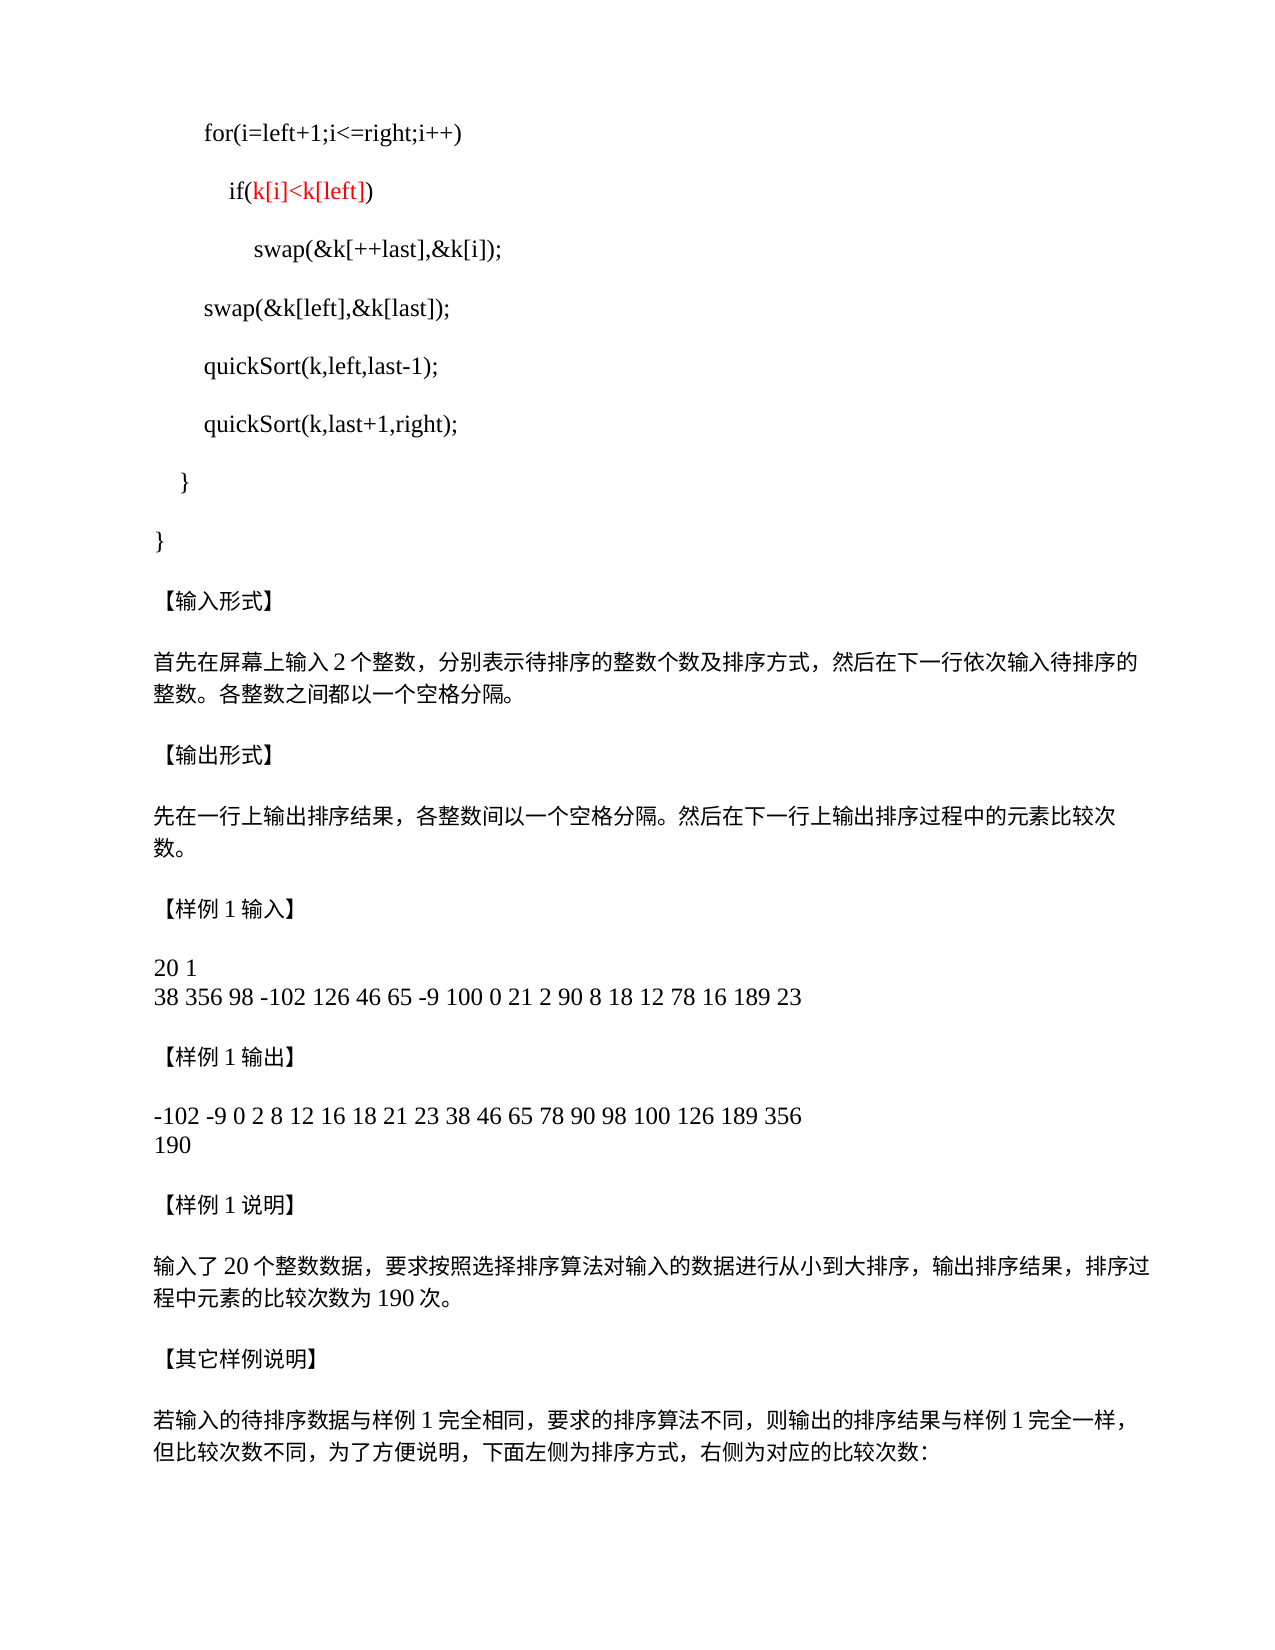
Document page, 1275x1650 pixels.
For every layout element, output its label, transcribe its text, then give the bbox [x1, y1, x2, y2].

table_header [120, 118, 154, 1496]
table_header for(i=left+1;i<=right;i++) if(k[i]<k[left]) swap(&k[++last],&k[i]); swap(&k[left],&k[last]); quickSort(k,left,last-1); quickSort(k,last+1,right); } } 【输入形式】 首先在屏幕上输入2个整数，分别表示待排序的整数个数及排序方式，然后在下一行依次输入待排序的整数。各整数之间都以一个空格分隔。 【输出形式】 先在一行上输出排序结果，各整数间以一个空格分隔。然后在下一行上输出排序过程中的元素比较次数。 【样例1输入】 20 1 38 356 98 -102 126 46 65 -9 100 0 21 2 90 8 18 12 78 16 189 23 【样例1输出】 -102 -9 0 2 8 12 16 18 21 23 38 46 65 78 90 98 100 126 189 356 190 【样例1说明】 输入了20个整数数据，要求按照选择排序算法对输入的数据进行从小到大排序，输出排序结果，排序过程中元素的比较次数为190次。 【其它样例说明】 若输入的待排序数据与样例1完全相同，要求的排序算法不同，则输出的排序结果与样例1完全一样，但比较次数不同，为了方便说明，下面左侧为排序方式，右侧为对应的比较次数： [154, 118, 1157, 1496]
